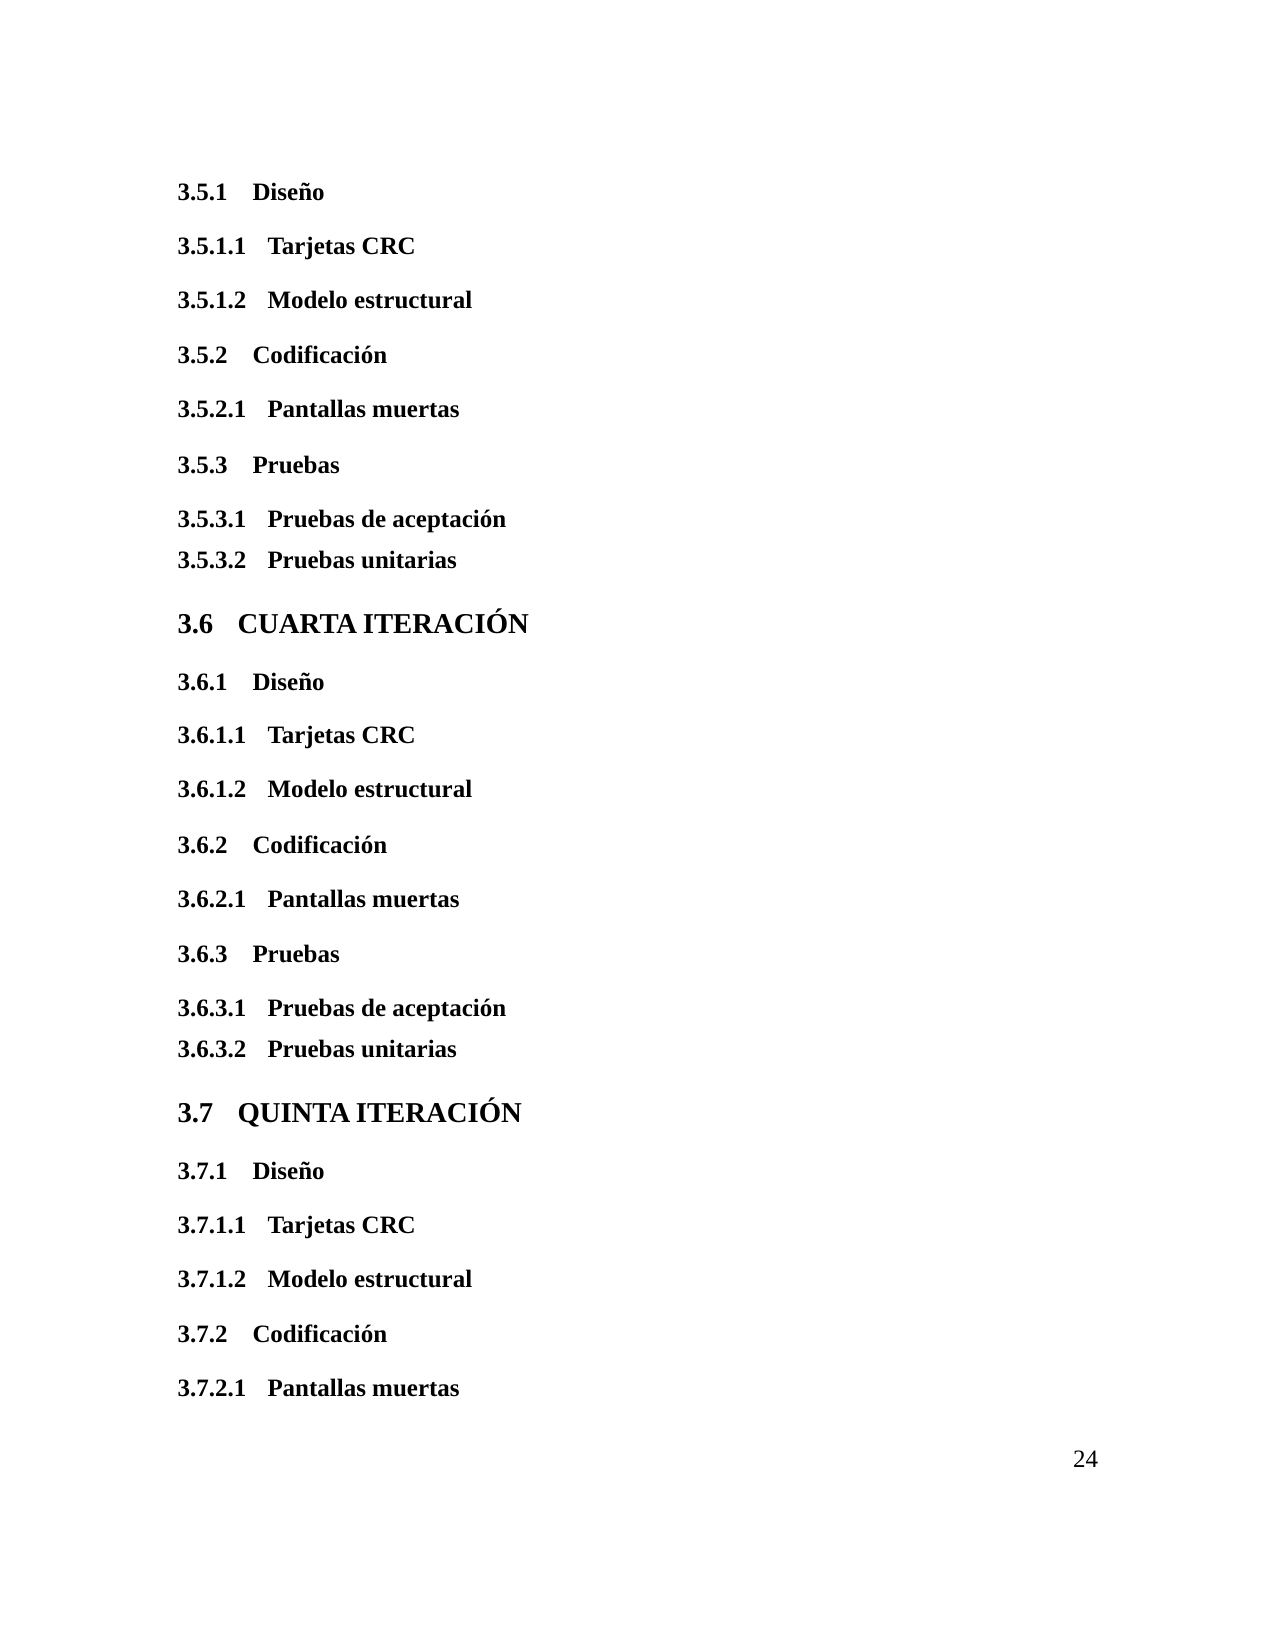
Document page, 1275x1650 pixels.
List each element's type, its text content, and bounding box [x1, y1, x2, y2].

subtitle Tarjetas CRC [177, 1210, 1098, 1239]
subtitle Diseño [177, 1156, 1098, 1185]
subtitle Pruebas de aceptación [177, 993, 1098, 1022]
subtitle CUARTA ITERACIÓN [177, 606, 1098, 639]
subtitle Pruebas [177, 450, 1098, 479]
subtitle Tarjetas CRC [177, 720, 1098, 749]
subtitle Codificación [177, 1319, 1098, 1348]
subtitle Pruebas unitarias [177, 1034, 1098, 1063]
subtitle Diseño [177, 667, 1098, 695]
subtitle Codificación [177, 341, 1098, 369]
subtitle Pruebas [177, 939, 1098, 968]
subtitle Pantallas muertas [177, 1373, 1098, 1402]
subtitle Modelo estructural [177, 285, 1098, 313]
subtitle Modelo estructural [177, 774, 1098, 803]
subtitle Pruebas unitarias [177, 545, 1098, 574]
subtitle Pantallas muertas [177, 394, 1098, 423]
subtitle Modelo estructural [177, 1264, 1098, 1292]
subtitle Pruebas de aceptación [177, 504, 1098, 533]
subtitle Tarjetas CRC [177, 231, 1098, 260]
subtitle Pantallas muertas [177, 884, 1098, 912]
subtitle Codificación [177, 830, 1098, 859]
subtitle Diseño [177, 177, 1098, 206]
subtitle QUINTA ITERACIÓN [177, 1096, 1098, 1129]
